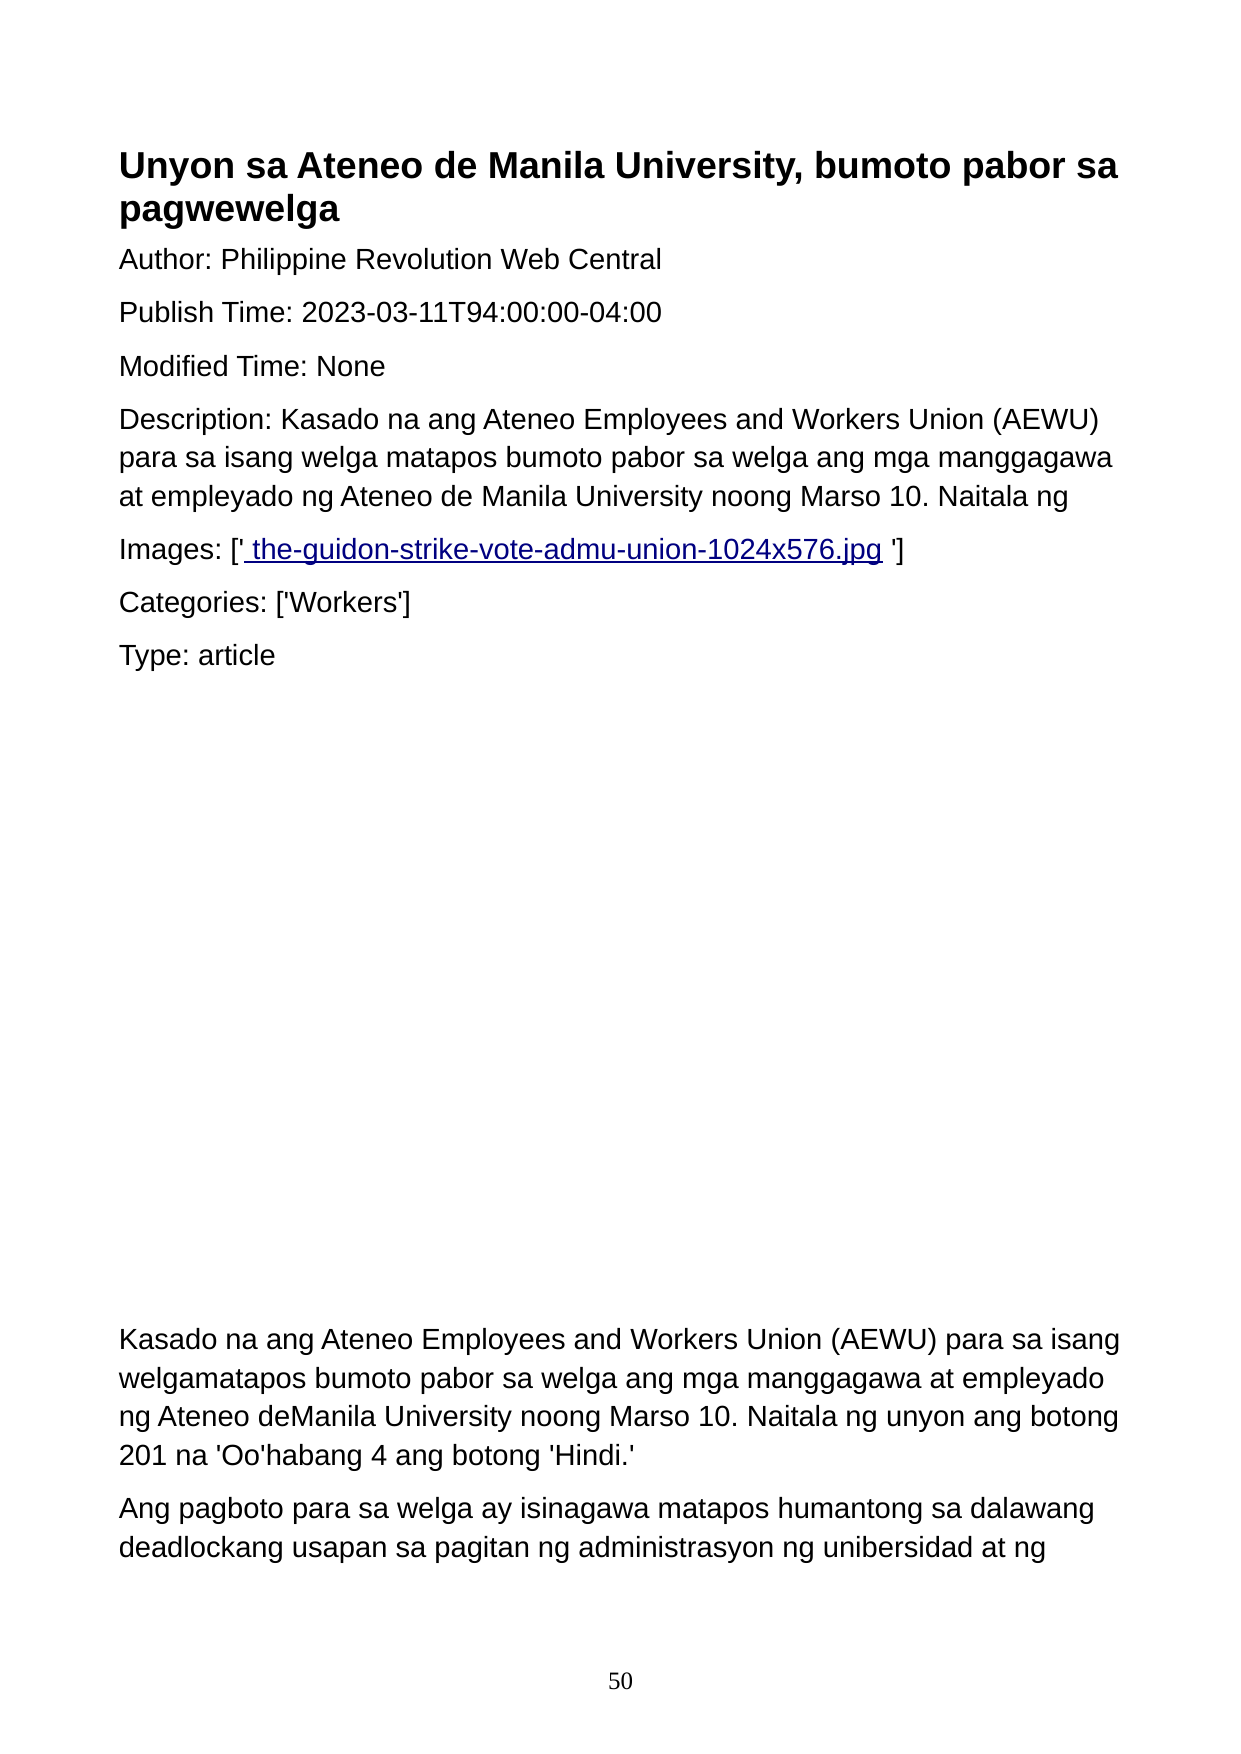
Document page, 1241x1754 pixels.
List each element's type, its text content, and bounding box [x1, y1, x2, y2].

text Categories: ['Workers'] [118, 585, 1122, 618]
text Kasado na ang Ateneo Employees and Workers Union (AEWU) para sa isang welgamatapos bumoto pabor sa welga ang mga manggagawa at empleyado ng Ateneo deManila University noong Marso 10. Naitala ng unyon ang botong 201 na 'Oo'habang 4 ang botong 'Hindi.' [118, 1322, 1122, 1472]
text Publish Time: 2023-03-11T94:00:00-04:00 [118, 295, 1122, 329]
text Description: Kasado na ang Ateneo Employees and Workers Union (AEWU) para sa isang welga matapos bumoto pabor sa welga ang mga manggagawa at empleyado ng Ateneo de Manila University noong Marso 10. Naitala ng [118, 402, 1122, 512]
text Ang pagboto para sa welga ay isinagawa matapos humantong sa dalawang deadlockang usapan sa pagitan ng administrasyon ng unibersidad at ng [118, 1491, 1122, 1563]
subtitle Unyon sa Ateneo de Manila University, bumoto pabor sa pagwewelga [118, 143, 1122, 230]
text Images: [' the-guidon-strike-vote-admu-union-1024x576.jpg '] [118, 532, 1122, 565]
text Modified Time: None [118, 348, 1122, 382]
text Type: article [118, 638, 1122, 672]
text Author: Philippine Revolution Web Central [118, 242, 1122, 276]
